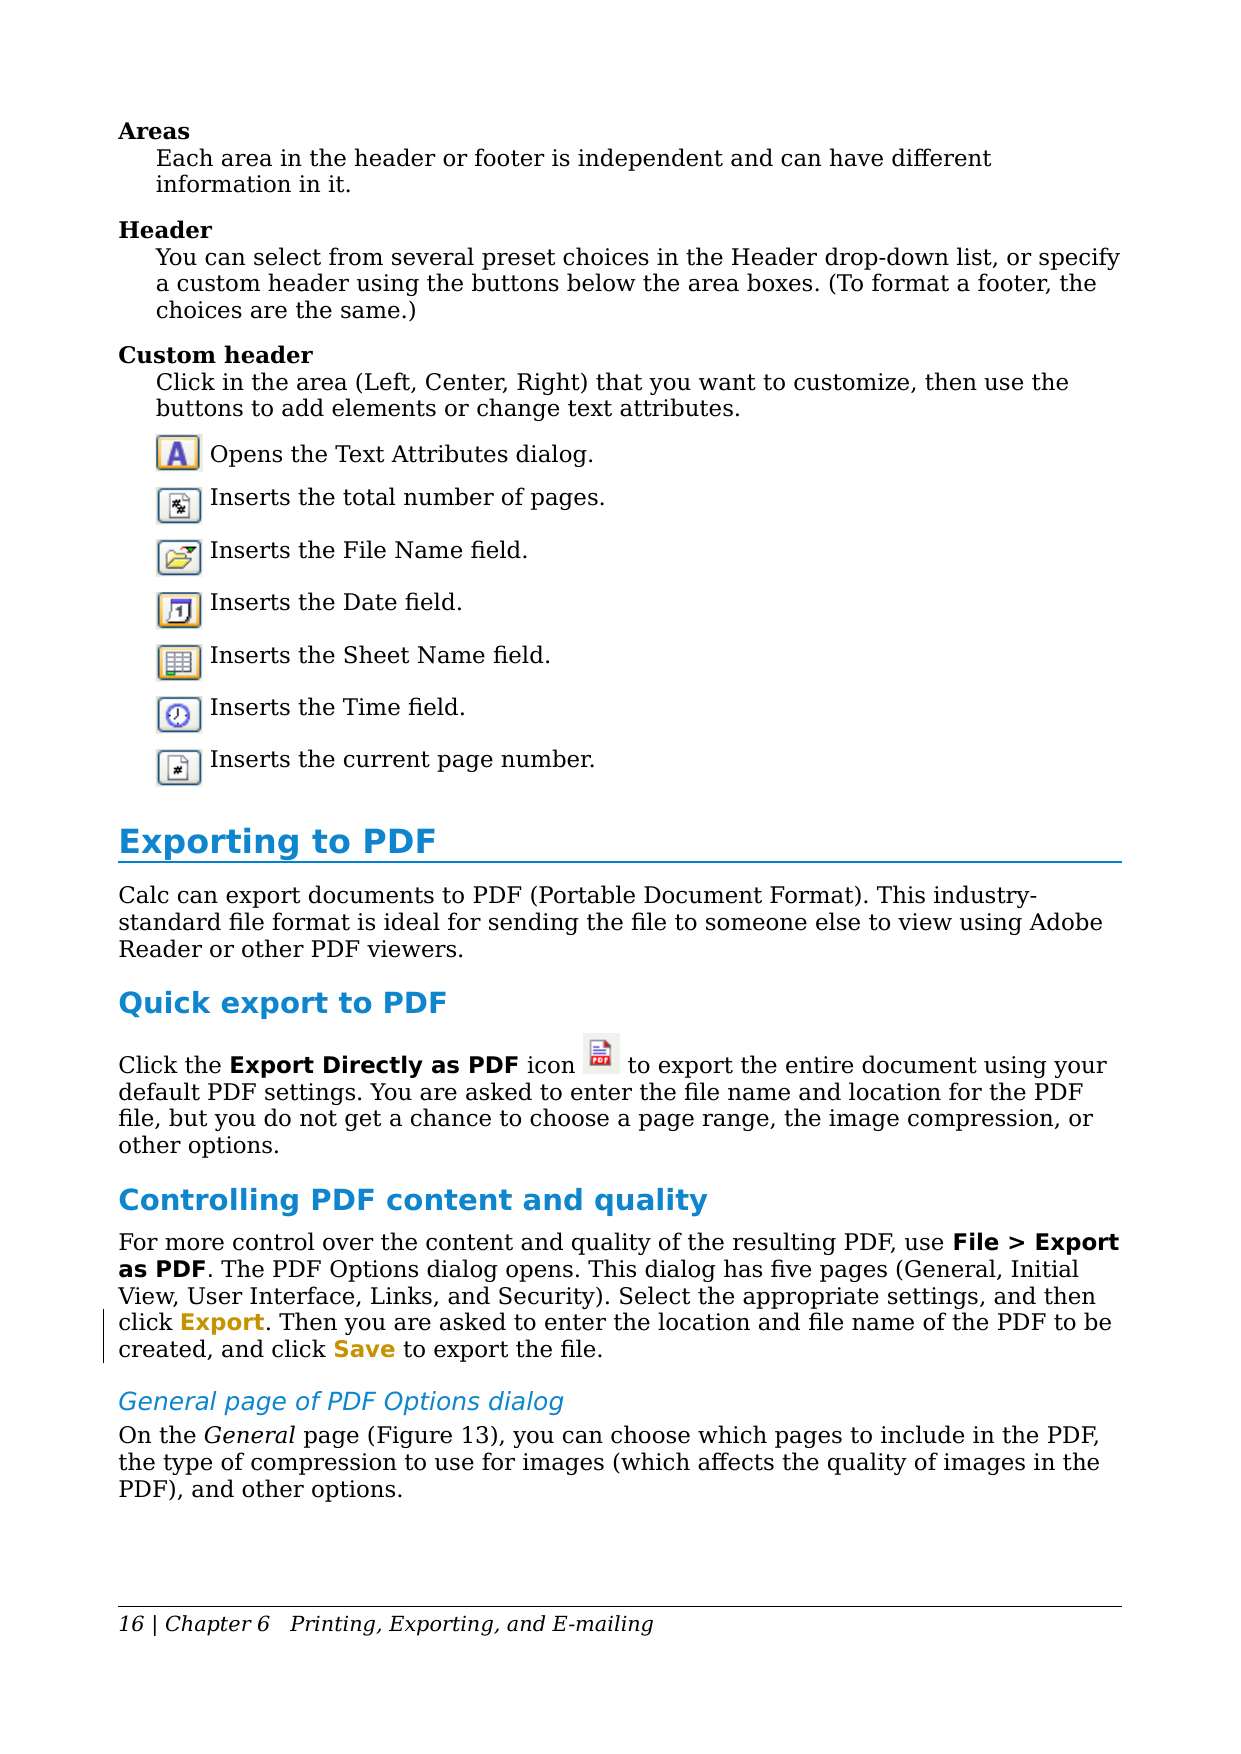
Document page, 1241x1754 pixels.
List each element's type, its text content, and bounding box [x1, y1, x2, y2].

picture [155, 696, 203, 734]
subtitle General page of PDF Options dialog [118, 1387, 1122, 1416]
text Opens the Text Attributes dialog. [203, 435, 1122, 472]
text You can select from several preset choices in the Header drop-down list, or specify a custom header using the buttons below the area boxes. (To format a footer, the choices are the same.) [156, 244, 1122, 324]
text Inserts the Time field. [156, 694, 1122, 734]
text Inserts the current page number. [156, 747, 1122, 786]
subtitle Controlling PDF content and quality [118, 1183, 1122, 1217]
text For more control over the content and quality of the resulting PDF, use File > Export as PDF. The PDF Options dialog opens. This dialog has five pages (General, Initial View, User Interface, Links, and Security). Select the appropriate settings, and then click Export. Then you are asked to enter the location and file name of the PDF to be created, and click Save to export the file. [118, 1229, 1122, 1363]
text Inserts the File Name field. [156, 537, 1122, 577]
picture [155, 487, 203, 525]
picture [155, 749, 203, 787]
text Header [118, 217, 1122, 244]
picture [155, 592, 203, 630]
text Calc can export documents to PDF (Portable Document Format). This industry-standard file format is ideal for sending the file to someone else to view using Adobe Reader or other PDF viewers. [118, 882, 1122, 962]
picture [155, 539, 203, 577]
text On the General page (Figure 13), you can choose which pages to include in the PDF, the type of compression to use for images (which affects the quality of images in the PDF), and other options. [118, 1423, 1122, 1503]
text Each area in the header or footer is independent and can have different information in it. [156, 145, 1122, 198]
text Inserts the total number of pages. [156, 484, 1122, 524]
picture [155, 644, 203, 682]
text Click in the area (Left, Center, Right) that you want to customize, then use the buttons to add elements or change text attributes. [156, 369, 1122, 422]
subtitle Quick export to PDF [118, 987, 1122, 1021]
text Inserts the Sheet Name field. [156, 642, 1122, 682]
subtitle Exporting to PDF [118, 823, 1122, 861]
picture [582, 1033, 621, 1074]
picture [155, 434, 203, 472]
text Click the Export Directly as PDF icon to export the entire document using your default PDF settings. You are asked to enter the file name and location for the PDF file, but you do not get a chance to choose a page range, the image compression, or other options. [118, 1033, 1122, 1159]
text Custom header [118, 342, 1122, 369]
text Inserts the Date field. [156, 589, 1122, 629]
text Areas [118, 118, 1122, 145]
